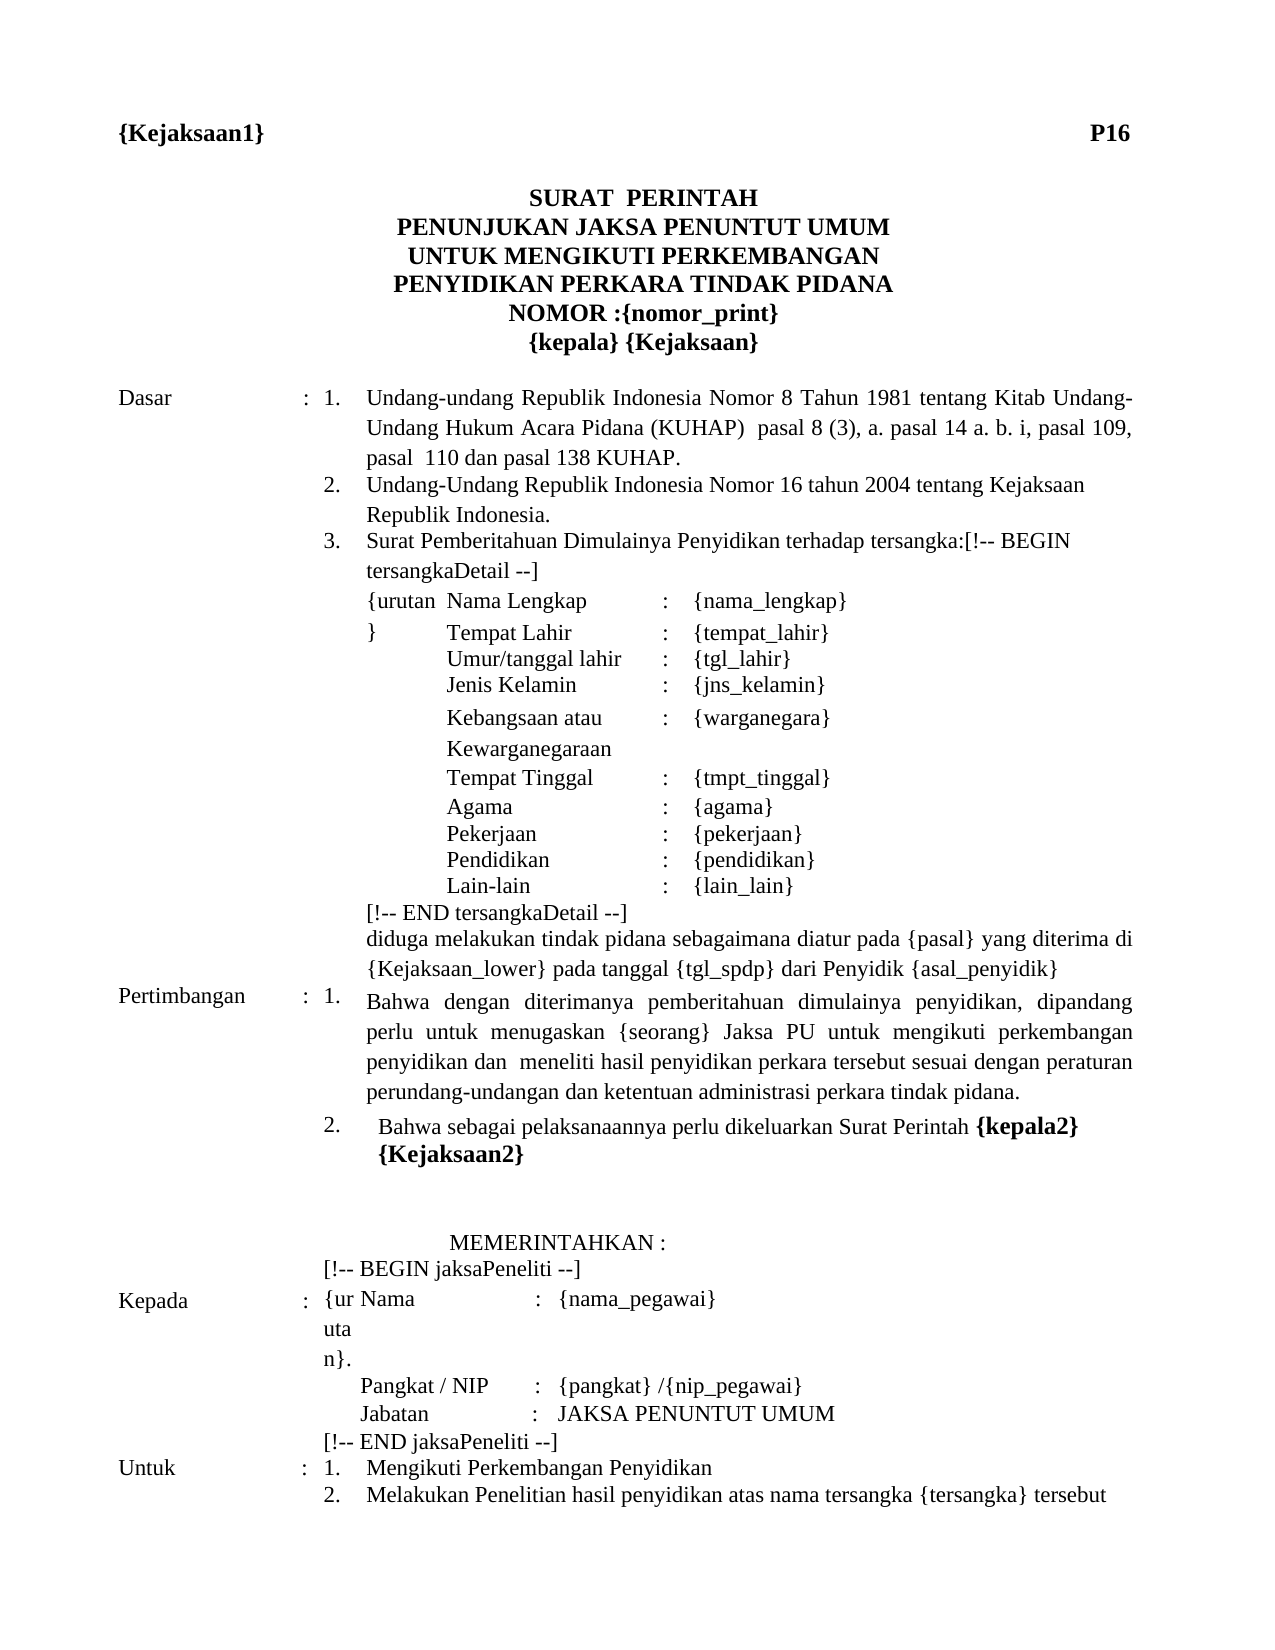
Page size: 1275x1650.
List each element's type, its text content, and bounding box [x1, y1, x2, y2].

table_cell {jns_kelamin} [693, 672, 1134, 704]
table_header [1134, 384, 1275, 471]
table_cell 2. [323, 1111, 366, 1196]
table_header : [662, 588, 692, 619]
table_cell Kebangsaan atau Kewarganegaraan [446, 704, 662, 764]
table_cell {tempat_lahir} [693, 619, 1134, 645]
table_cell : [662, 645, 692, 672]
text PENYIDIKAN PERKARA TINDAK PIDANA [130, 269, 1157, 298]
table_cell Pendidikan [446, 846, 662, 872]
table_cell : [662, 873, 692, 899]
table_cell Mengikuti Perkembangan Penyidikan [366, 1454, 1275, 1481]
table_cell [118, 471, 323, 527]
table_cell [118, 1196, 323, 1255]
text UNTUK MENGIKUTI PERKEMBANGAN [130, 241, 1157, 269]
table_header {urutan} [366, 588, 446, 899]
table_cell : [662, 846, 692, 872]
text {kepala} {Kejaksaan} [130, 327, 1157, 356]
table_cell Melakukan Penelitian hasil penyidikan atas nama tersangka {tersangka} tersebut [366, 1481, 1275, 1509]
table_cell [118, 1111, 323, 1196]
table_cell 2. [323, 471, 366, 527]
table_cell : [662, 619, 692, 645]
table_cell Tempat Lahir [446, 619, 662, 645]
table_cell Lain-lain [446, 873, 662, 899]
table_cell Jabatan : [360, 1400, 558, 1428]
table_cell 3. [323, 527, 366, 925]
table_cell {pendidikan} [693, 846, 1134, 872]
table_cell [323, 925, 366, 982]
table_cell {pekerjaan} [693, 820, 1134, 846]
table_header {nama_lengkap} [693, 588, 1134, 619]
table_cell : [662, 704, 692, 764]
table_cell Agama [446, 794, 662, 820]
table_cell {tgl_lahir} [693, 645, 1134, 672]
table_cell {warganegara} [693, 704, 1134, 764]
table_cell JAKSA PENUNTUT UMUM [558, 1400, 1130, 1428]
table_cell Pangkat / NIP : [360, 1372, 558, 1400]
table_cell [1134, 527, 1275, 925]
table_cell {lain_lain} [693, 873, 1134, 899]
table_cell : [662, 672, 692, 704]
table_cell Jenis Kelamin [446, 672, 662, 704]
table_cell {agama} [693, 794, 1134, 820]
table_cell [!-- BEGIN jaksaPeneliti --] [!-- END jaksaPeneliti --] [323, 1255, 1275, 1454]
text PENUNJUKAN JAKSA PENUNTUT UMUM [130, 212, 1157, 241]
table_cell 1. [323, 982, 366, 1111]
table_cell : [662, 764, 692, 793]
table_header {Kejaksaan1} [118, 118, 1090, 147]
table_header Nama Lengkap [446, 588, 662, 619]
table_header Undang-undang Republik Indonesia Nomor 8 Tahun 1981 tentang Kitab Undang-Undang Hukum Acara Pidana (KUHAP) pasal 8 (3), a. pasal 14 a. b. i, pasal 109, pasal 110 dan pasal 138 KUHAP. [366, 384, 1134, 471]
table_cell diduga melakukan tindak pidana sebagaimana diatur pada {pasal} yang diterima di {Kejaksaan_lower} pada tanggal {tgl_spdp} dari Penyidik {asal_penyidik} [366, 925, 1134, 982]
table_header {urutan}. [323, 1285, 360, 1372]
table_cell MEMERINTAHKAN : [323, 1196, 1275, 1255]
table_cell {pangkat} /{nip_pegawai} [558, 1372, 1130, 1400]
table_cell Bahwa sebagai pelaksanaannya perlu dikeluarkan Surat Perintah {kepala2} {Kejaksaan2} [366, 1111, 1134, 1196]
table_cell [118, 527, 323, 925]
table_cell Tempat Tinggal [446, 764, 662, 793]
text SURAT PERINTAH [130, 183, 1157, 212]
table_header {nama_pegawai} [558, 1285, 1130, 1372]
table_cell [1134, 1111, 1275, 1196]
table_header 1. [323, 384, 366, 471]
table_cell Bahwa dengan diterimanya pemberitahuan dimulainya penyidikan, dipandang perlu untuk menugaskan {seorang} Jaksa PU untuk mengikuti perkembangan penyidikan dan meneliti hasil penyidikan perkara tersebut sesuai dengan peraturan perundang-undangan dan ketentuan administrasi perkara tindak pidana. [366, 982, 1134, 1111]
table_cell [1134, 925, 1275, 982]
table_cell [323, 1372, 360, 1400]
table_cell : [662, 794, 692, 820]
table_header Nama : [360, 1285, 558, 1372]
table_cell {tmpt_tinggal} [693, 764, 1134, 793]
table_cell 1. [323, 1454, 366, 1481]
table_cell Undang-Undang Republik Indonesia Nomor 16 tahun 2004 tentang Kejaksaan Republik Indonesia. [366, 471, 1134, 527]
text NOMOR :{nomor_print} [130, 298, 1157, 327]
table_cell [118, 1481, 323, 1509]
table_cell Umur/tanggal lahir [446, 645, 662, 672]
table_cell : [662, 820, 692, 846]
table_cell Surat Pemberitahuan Dimulainya Penyidikan terhadap tersangka:[!-- BEGIN tersangkaDetail --] [!-- END tersangkaDetail --] [366, 527, 1134, 925]
table_cell Untuk : [118, 1454, 323, 1481]
table_cell Pekerjaan [446, 820, 662, 846]
table_cell 2. [323, 1481, 366, 1509]
table_cell [1134, 982, 1275, 1111]
table_header Dasar : [118, 384, 323, 471]
table_cell Pertimbangan : [118, 982, 323, 1111]
table_cell [1134, 471, 1275, 527]
table_cell [118, 925, 323, 982]
table_cell Kepada : [118, 1255, 323, 1454]
table_header P16 [1090, 118, 1157, 147]
table_cell [323, 1400, 360, 1428]
